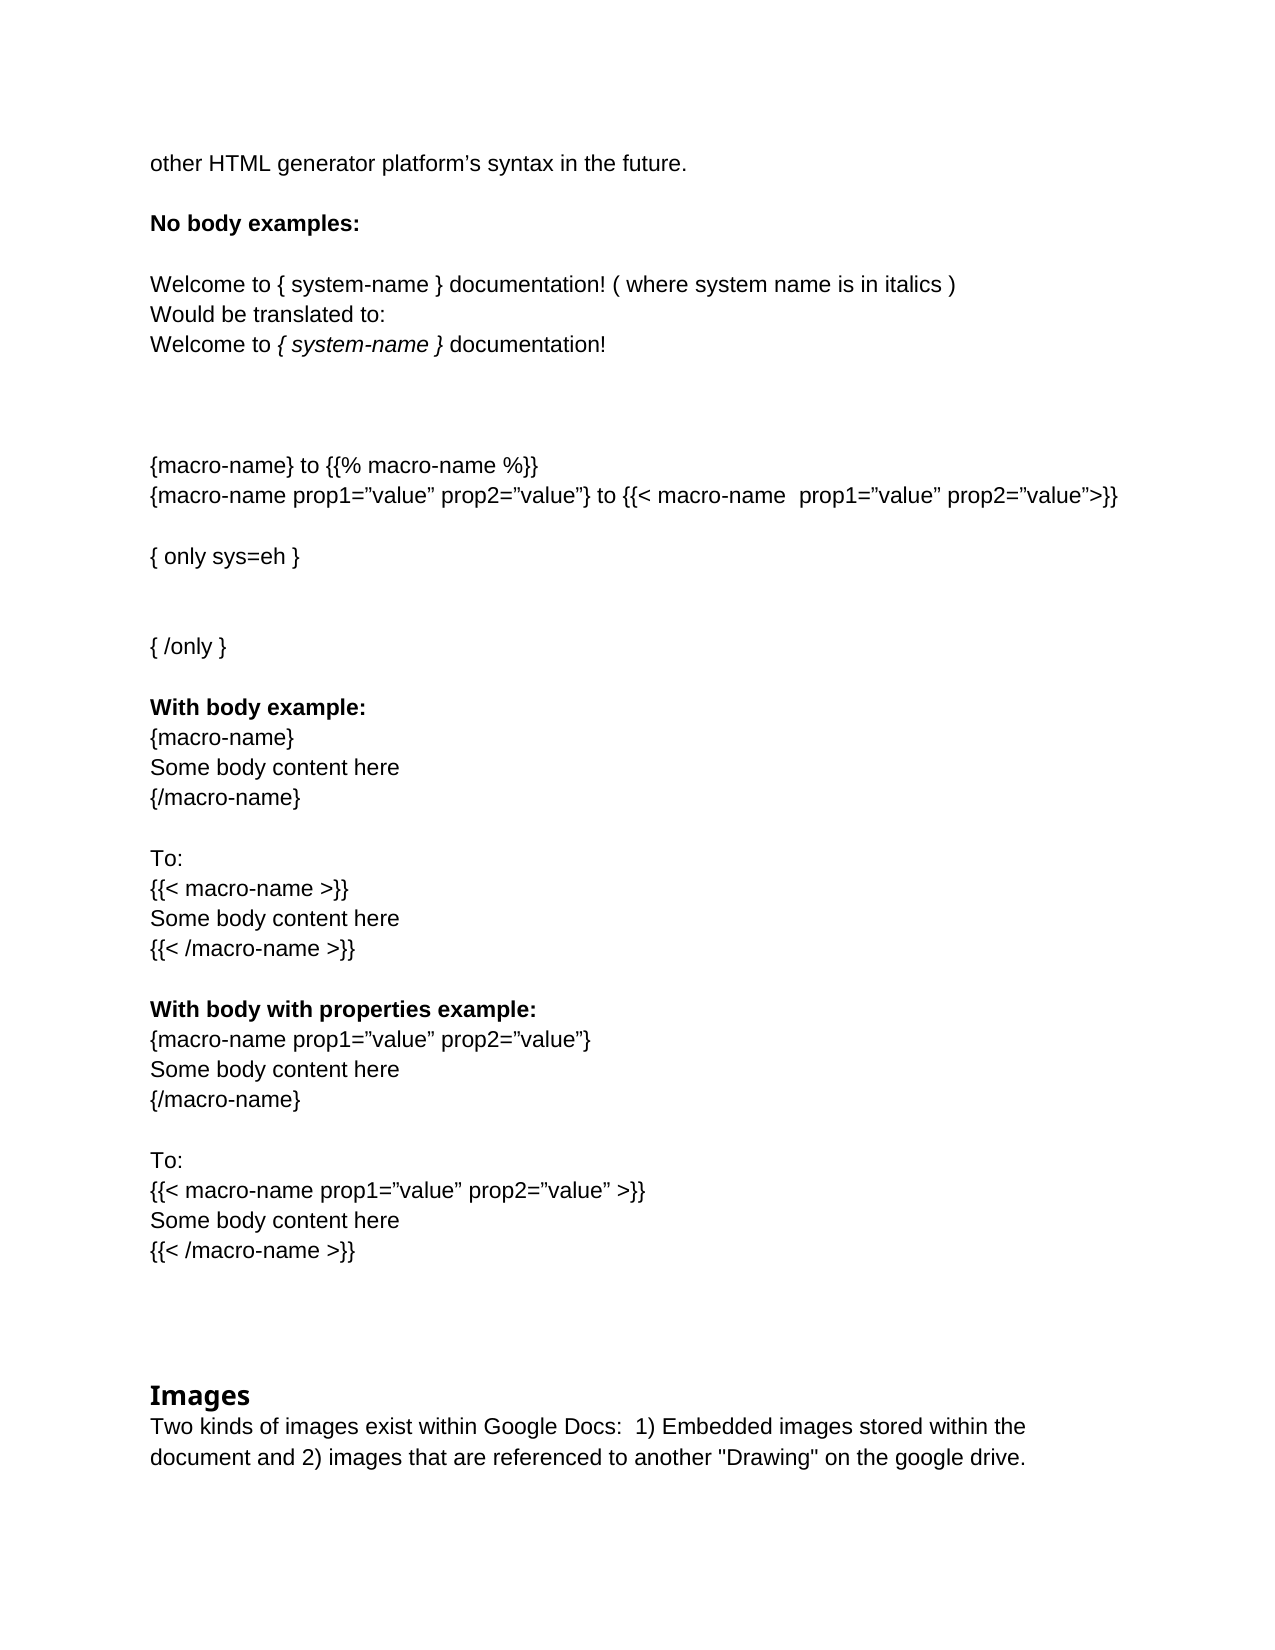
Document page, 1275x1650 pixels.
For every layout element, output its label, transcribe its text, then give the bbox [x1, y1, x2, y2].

text {{< /macro-name >}} [150, 935, 1125, 962]
text {macro-name prop1=”value” prop2=”value”} to {{< macro-name prop1=”value” prop2=”value”>}} [150, 482, 1125, 509]
text { /only } [150, 633, 1125, 660]
text {macro-name} to {{% macro-name %}} [150, 452, 1125, 478]
text {/macro-name} [150, 1086, 1125, 1113]
text {macro-name} [150, 724, 1125, 750]
text Would be translated to: [150, 301, 1125, 327]
text Some body content here [150, 1056, 1125, 1083]
text {{< macro-name prop1=”value” prop2=”value” >}} [150, 1177, 1125, 1203]
text Welcome to { system-name } documentation! [150, 331, 1125, 358]
text No body examples: [150, 210, 1125, 237]
text {{< macro-name >}} [150, 875, 1125, 901]
text {{< /macro-name >}} [150, 1237, 1125, 1264]
text Some body content here [150, 1207, 1125, 1234]
text Two kinds of images exist within Google Docs: 1) Embedded images stored within the document and 2) images that are referenced to another "Drawing" on the google drive. [150, 1413, 1125, 1470]
text { only sys=eh } [150, 543, 1125, 569]
text Some body content here [150, 754, 1125, 781]
subtitle Images [150, 1376, 1125, 1413]
text {macro-name prop1=”value” prop2=”value”} [150, 1026, 1125, 1052]
text To: [150, 1147, 1125, 1173]
text To: [150, 845, 1125, 871]
text Some body content here [150, 905, 1125, 932]
text With body with properties example: [150, 996, 1125, 1022]
text {/macro-name} [150, 784, 1125, 811]
text other HTML generator platform’s syntax in the future. [150, 150, 1125, 176]
text With body example: [150, 694, 1125, 720]
text Welcome to { system-name } documentation! ( where system name is in italics ) [150, 271, 1125, 297]
